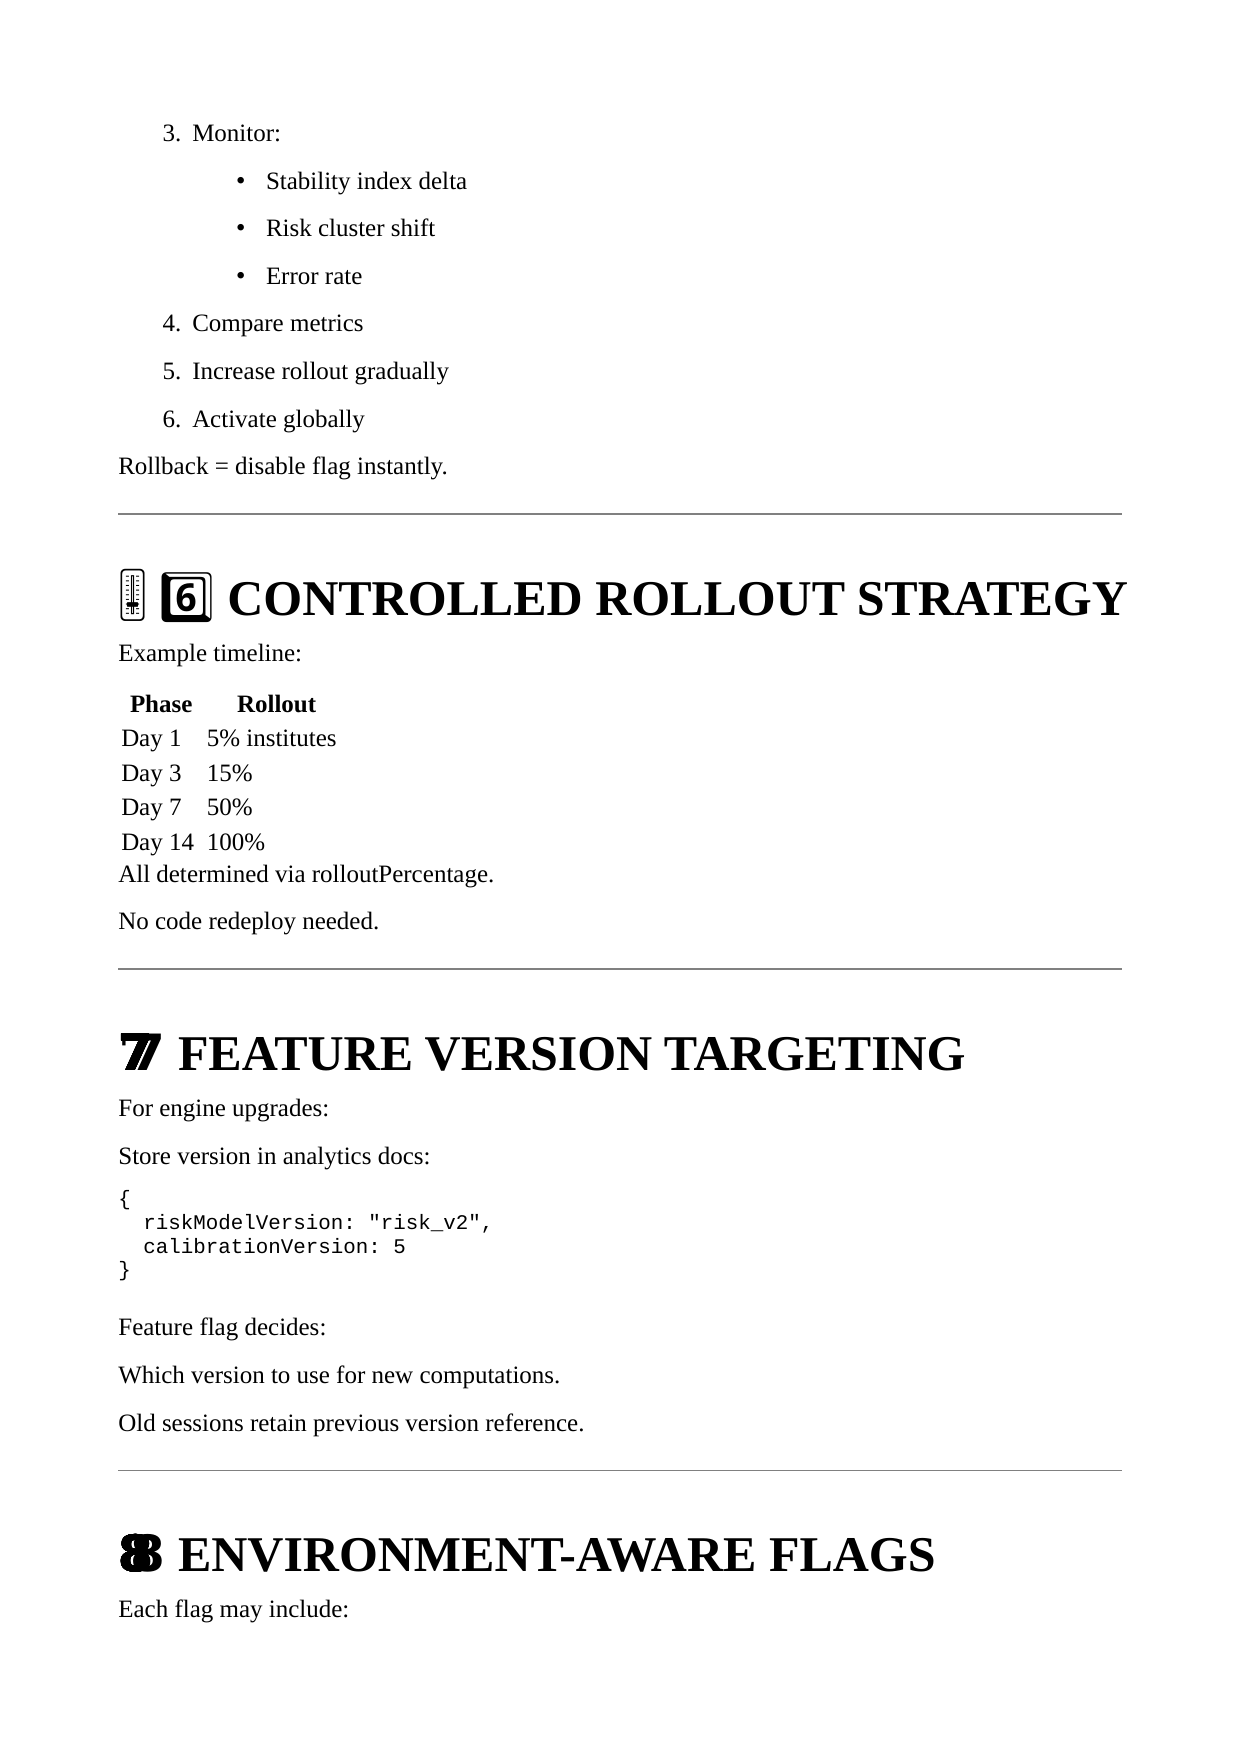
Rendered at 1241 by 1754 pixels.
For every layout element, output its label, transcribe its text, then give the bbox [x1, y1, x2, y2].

text Example timeline: [118, 638, 1122, 667]
table_cell 5% institutes [204, 720, 349, 755]
list Compare metrics [162, 308, 1122, 337]
text For engine upgrades: [118, 1093, 1122, 1122]
text Each flag may include: [118, 1594, 1122, 1623]
text Old sessions retain previous version reference. [118, 1408, 1122, 1436]
table_cell 50% [204, 790, 349, 824]
table_header Phase [118, 686, 204, 720]
table_header Rollout [204, 686, 349, 720]
text Feature flag decides: [118, 1312, 1122, 1341]
text No code redeploy needed. [118, 906, 1122, 935]
list Monitor: [162, 118, 1122, 147]
text riskModelVersion: "risk_v2", [118, 1212, 1122, 1236]
list Risk cluster shift [236, 213, 1122, 242]
table_cell Day 14 [118, 824, 204, 859]
subtitle 🎚 6️⃣ CONTROLLED ROLLOUT STRATEGY [118, 568, 1122, 626]
subtitle 🔐 8️⃣ ENVIRONMENT-AWARE FLAGS [118, 1524, 1122, 1582]
list Error rate [236, 261, 1122, 290]
text Which version to use for new computations. [118, 1360, 1122, 1389]
table_cell Day 3 [118, 755, 204, 789]
text Store version in analytics docs: [118, 1141, 1122, 1169]
text calibrationVersion: 5 [118, 1236, 1122, 1259]
table_cell 15% [204, 755, 349, 789]
text All determined via rolloutPercentage. [118, 859, 1122, 887]
list Activate globally [162, 404, 1122, 432]
table_cell Day 1 [118, 720, 204, 755]
list Stability index delta [236, 166, 1122, 194]
text { [118, 1188, 1122, 1212]
text Rollback = disable flag instantly. [118, 451, 1122, 480]
table_cell 100% [204, 824, 349, 859]
list Increase rollout gradually [162, 356, 1122, 385]
subtitle 🧠 7️⃣ FEATURE VERSION TARGETING [118, 1023, 1122, 1081]
text } [118, 1259, 1122, 1283]
table_cell Day 7 [118, 790, 204, 824]
